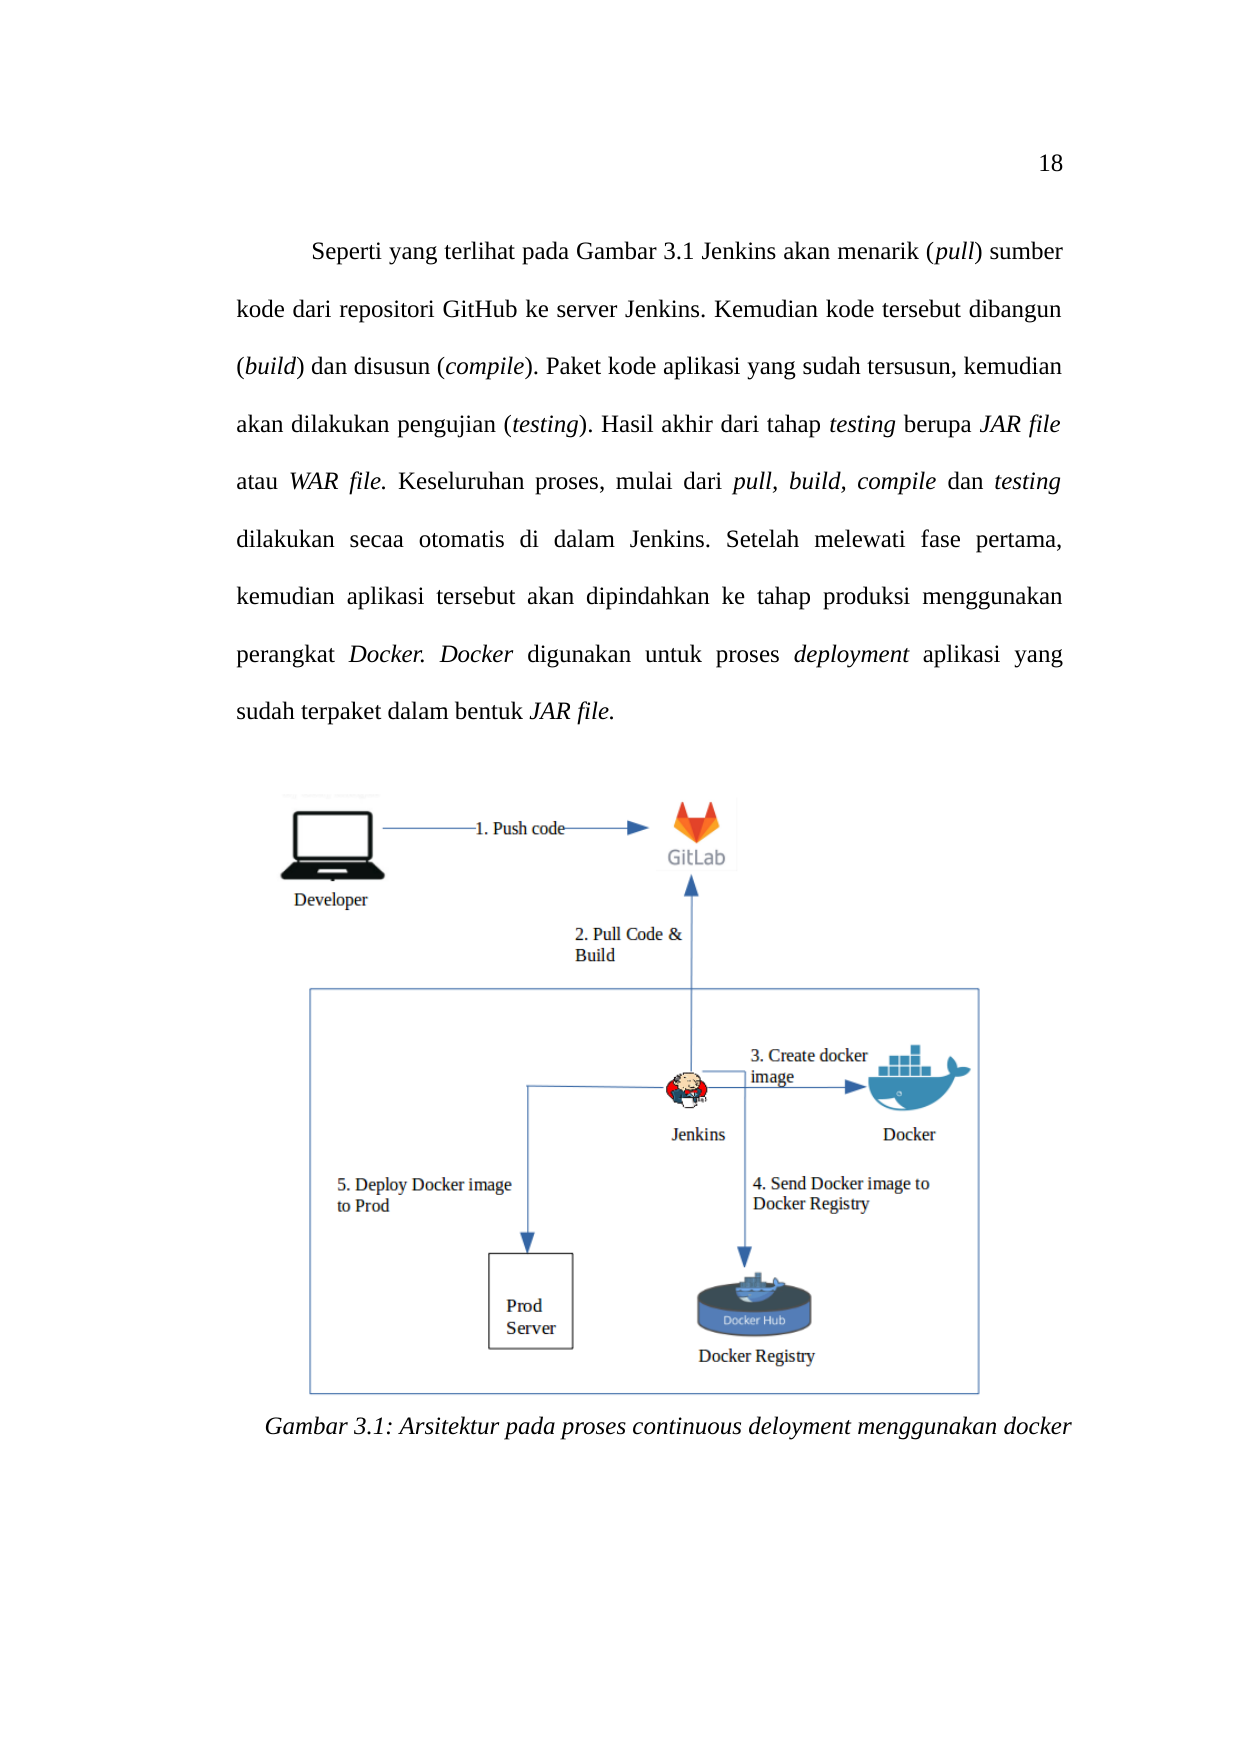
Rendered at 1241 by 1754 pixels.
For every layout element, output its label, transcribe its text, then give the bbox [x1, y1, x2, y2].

text Gambar 3.1: Arsitektur pada proses continuous deloyment menggunakan docker [256, 1412, 1083, 1440]
picture [255, 772, 1083, 1412]
text Seperti yang terlihat pada Gambar 3.1 Jenkins akan menarik (pull) sumber kode dari repositori GitHub ke server Jenkins. Kemudian kode tersebut dibangun (build) dan disusun (compile). Paket kode aplikasi yang sudah tersusun, kemudian akan dilakukan pengujian (testing). Hasil akhir dari tahap testing berupa JAR file atau WAR file. Keseluruhan proses, mulai dari pull, build, compile dan testing dilakukan secaa otomatis di dalam Jenkins. Setelah melewati fase pertama, kemudian aplikasi tersebut akan dipindahkan ke tahap produksi menggunakan perangkat Docker. Docker digunakan untuk proses deployment aplikasi yang sudah terpaket dalam bentuk JAR file. [236, 236, 1063, 725]
